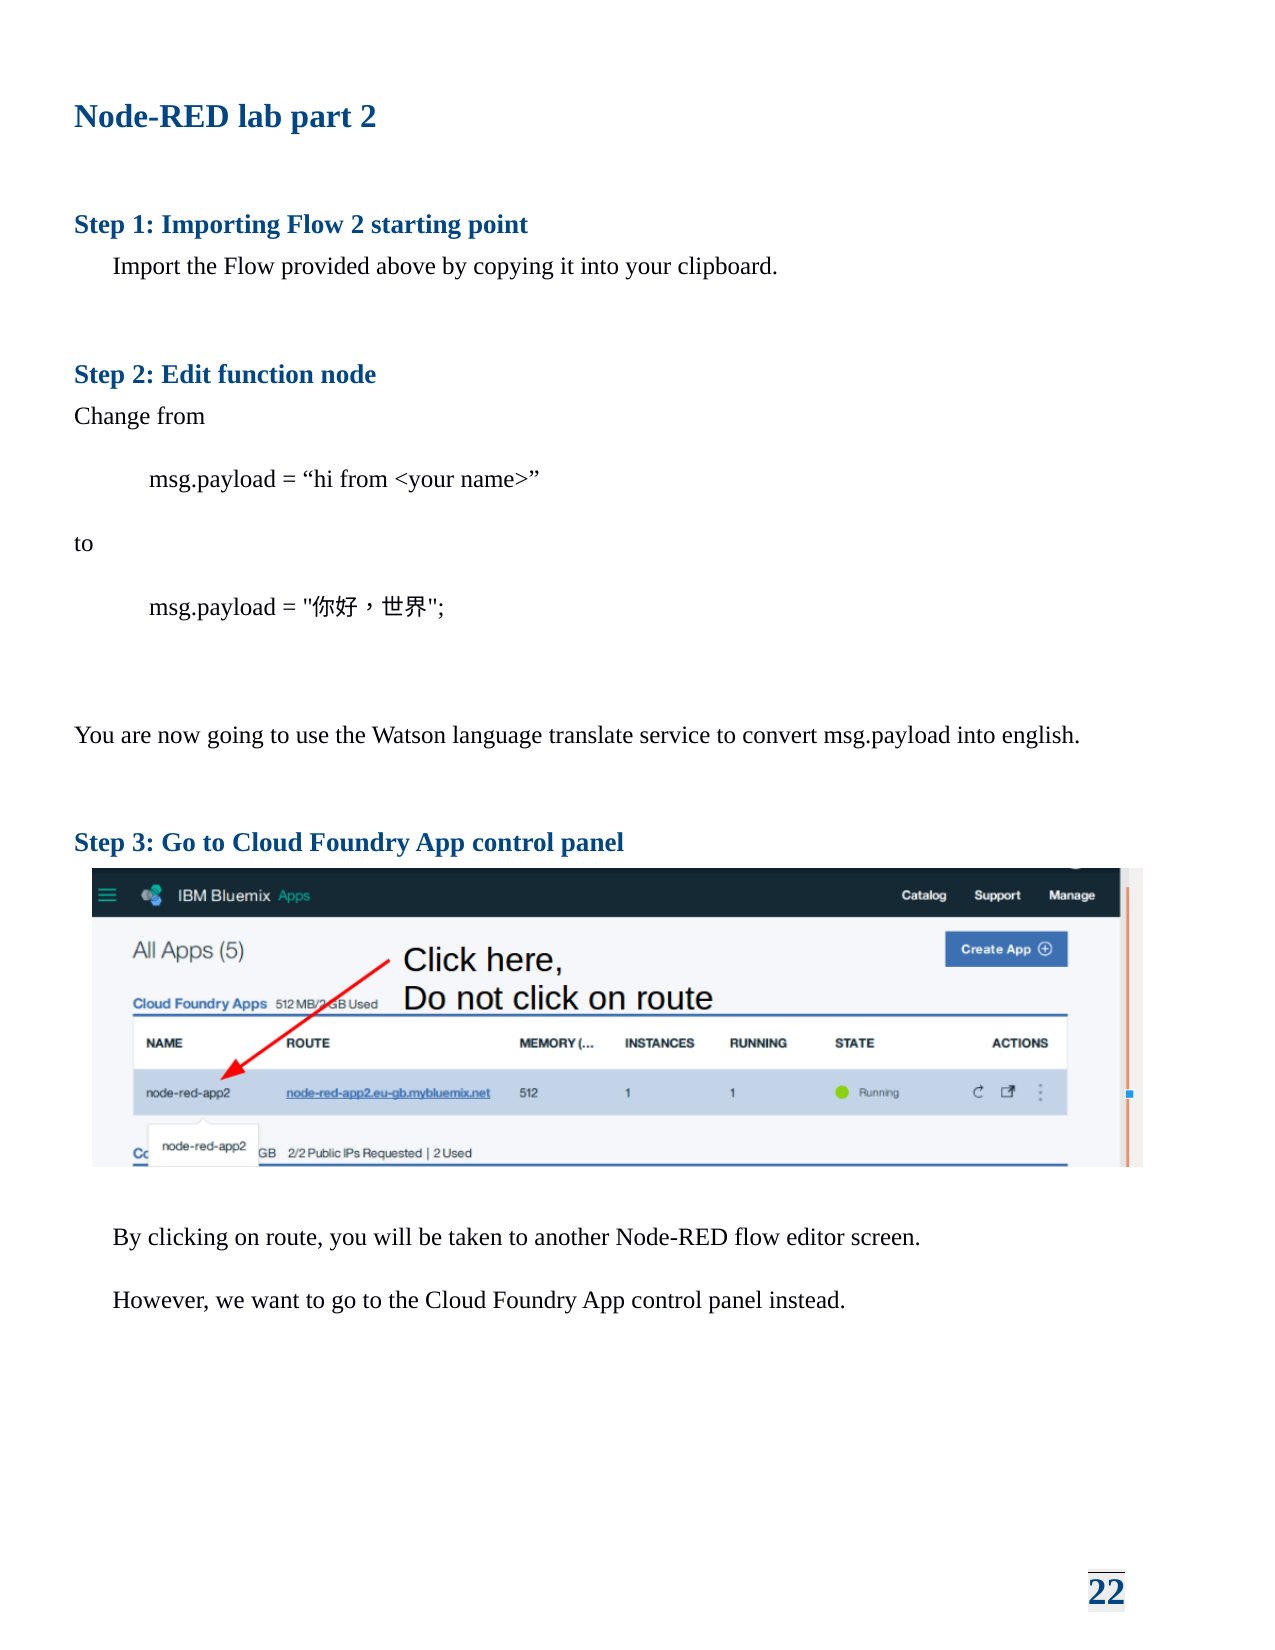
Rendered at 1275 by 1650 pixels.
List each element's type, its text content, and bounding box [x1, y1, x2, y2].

subtitle Step 2: Edit function node [74, 358, 1125, 389]
picture [92, 868, 1144, 1167]
text Change from [74, 401, 1125, 429]
text You are now going to use the Watson language translate service to convert msg.payload into english. [74, 720, 1125, 749]
text However, we want to go to the Cloud Foundry App control panel instead. [112, 1286, 1125, 1314]
subtitle Step 1: Importing Flow 2 starting point [74, 208, 1125, 239]
text msg.payload = "你好，世界"; [112, 592, 1125, 621]
text msg.payload = “hi from <your name>” [112, 464, 1125, 493]
text By clicking on route, you will be taken to another Node-RED flow editor screen. [112, 1222, 1125, 1251]
subtitle Node-RED lab part 2 [74, 96, 1125, 134]
subtitle Step 3: Go to Cloud Foundry App control panel [74, 827, 1125, 858]
text to [74, 528, 1125, 557]
text Import the Flow provided above by copying it into your clipboard. [112, 251, 1125, 280]
